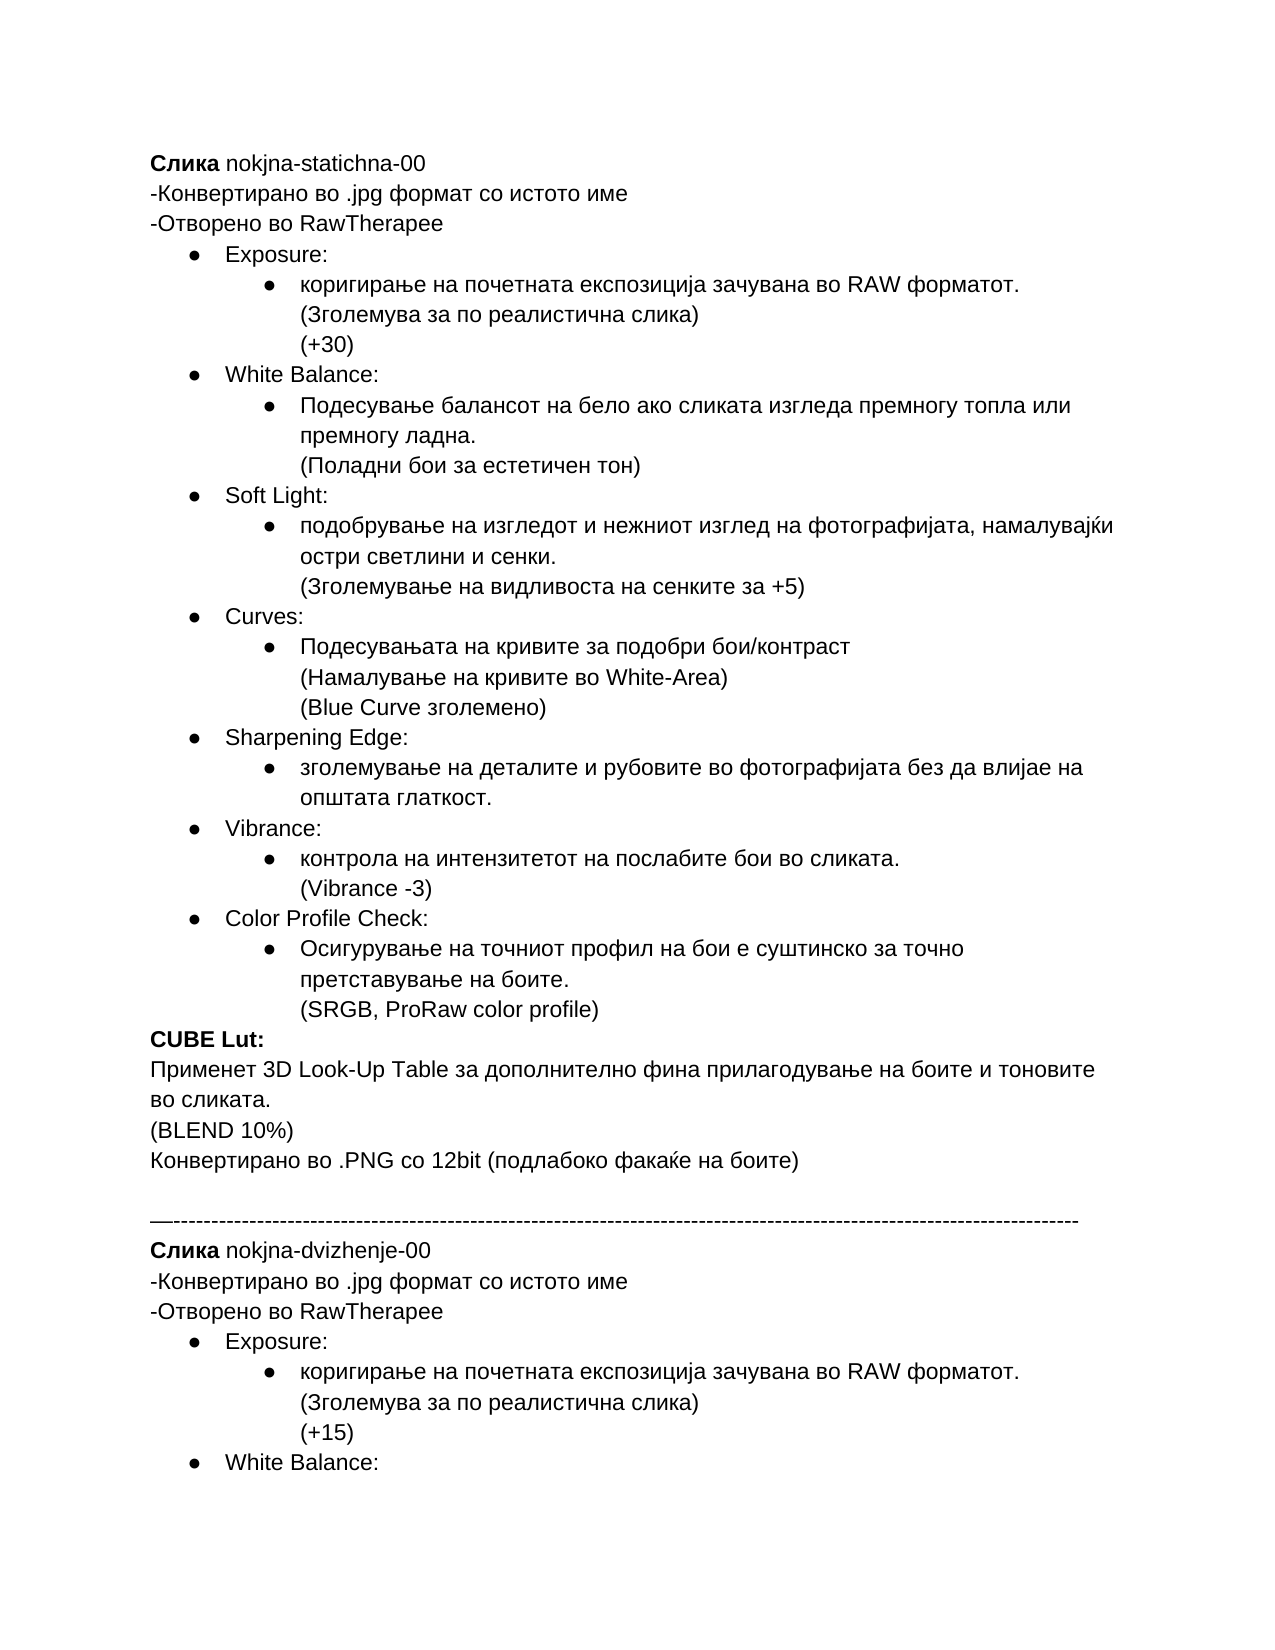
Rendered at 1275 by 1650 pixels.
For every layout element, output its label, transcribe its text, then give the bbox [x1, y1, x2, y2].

text (+30) [300, 331, 1125, 358]
list Soft Light: [187, 482, 1125, 509]
list подобрување на изгледот и нежниот изглед на фотографијата, намалувајќи остри светлини и сенки. (Зголемување на видливоста на сенките за +5) [262, 512, 1125, 599]
text Применет 3D Look-Up Table за дополнително фина прилагодување на боите и тоновите во сликата. (BLEND 10%) [150, 1056, 1125, 1143]
list Осигурување на точниот профил на бои е суштинско за точно претставување на боите. (SRGB, ProRaw color profile) [262, 935, 1125, 1022]
list White Balance: [187, 361, 1125, 388]
list коригирање на почетната експозиција зачувана во RAW форматот. (Зголемува за по реалистична слика) [262, 271, 1125, 327]
text (+15) [300, 1419, 1125, 1445]
list зголемување на деталите и рубовите во фотографијата без да влијае на општата глаткост. [262, 754, 1125, 811]
list Color Profile Check: [187, 905, 1125, 932]
list Exposure: [187, 1328, 1125, 1354]
text Слика nokjna-dvizhenje-00 -Конвертирано во .jpg формат со истото име -Отворено во RawTherapee [150, 1237, 1125, 1324]
text CUBE Lut: [150, 1026, 1125, 1052]
list Curves: [187, 603, 1125, 629]
list White Balance: [187, 1449, 1125, 1475]
list Подесување балансот на бело ако сликата изгледа премногу топла или премногу ладна. (Поладни бои за естетичен тон) [262, 392, 1125, 478]
text Слика nokjna-statichna-00 -Конвертирано во .jpg формат со истото име -Отворено во RawTherapee [150, 150, 1125, 237]
list Vibrance: [187, 814, 1125, 841]
list Sharpening Edge: [187, 724, 1125, 750]
text Конвертирано во .PNG со 12bit (подлабоко факаќе на боите) [150, 1147, 1125, 1173]
list контрола на интензитетот на послабите бои во сликата. (Vibrance -3) [262, 845, 1125, 901]
list Exposure: [187, 241, 1125, 267]
text —----------------------------------------------------------------------------------------------------------------------- [150, 1207, 1125, 1234]
list Подесувањата на кривите за подобри бои/контраст (Намалување на кривите во White-Area) (Blue Curve зголемено) [262, 633, 1125, 720]
list коригирање на почетната експозиција зачувана во RAW форматот. (Зголемува за по реалистична слика) [262, 1358, 1125, 1415]
